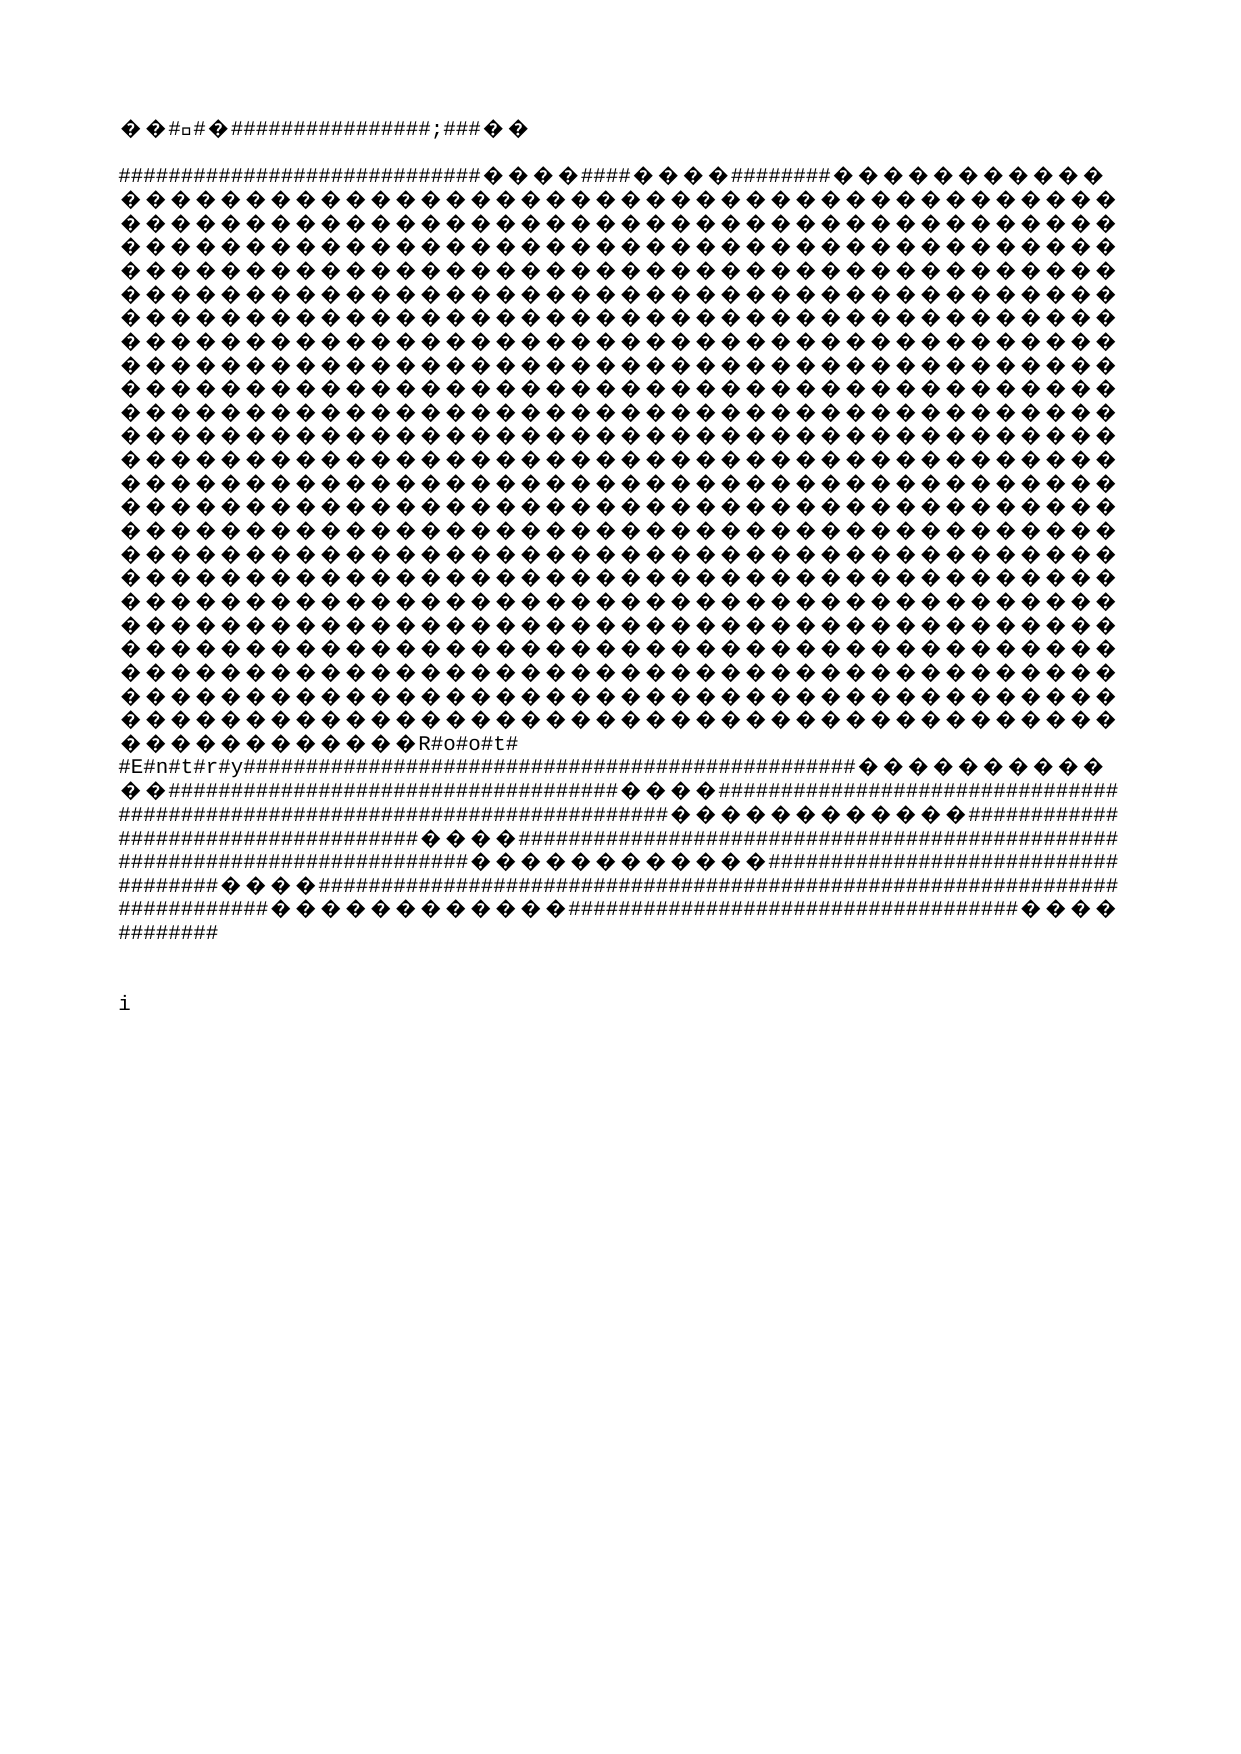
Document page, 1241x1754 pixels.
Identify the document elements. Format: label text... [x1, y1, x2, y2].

text ��#ࡱ#�################;###�� #############################����####����########�������������������������������������������������������������������������������������������������������������������������������������������������������������������������������������������������������������������������������������������������������������������������������������������������������������������������������������������������������������������������������������������������������������������������������������������������������������������������������������������������������������������������������������������������������������������������������������������������������������������������������������������������������������������������������������������������������������������������������������������������������������������������������������������������������������������������������������������������������������������������������������������������������������������������������������������������������������������������������R#o#o#t# #E#n#t#r#y#################################################������������####################################����############################################################################������������####################################����############################################################################������������####################################����############################################################################������������####################################����######## [118, 118, 1122, 946]
text i [118, 993, 1122, 1017]
